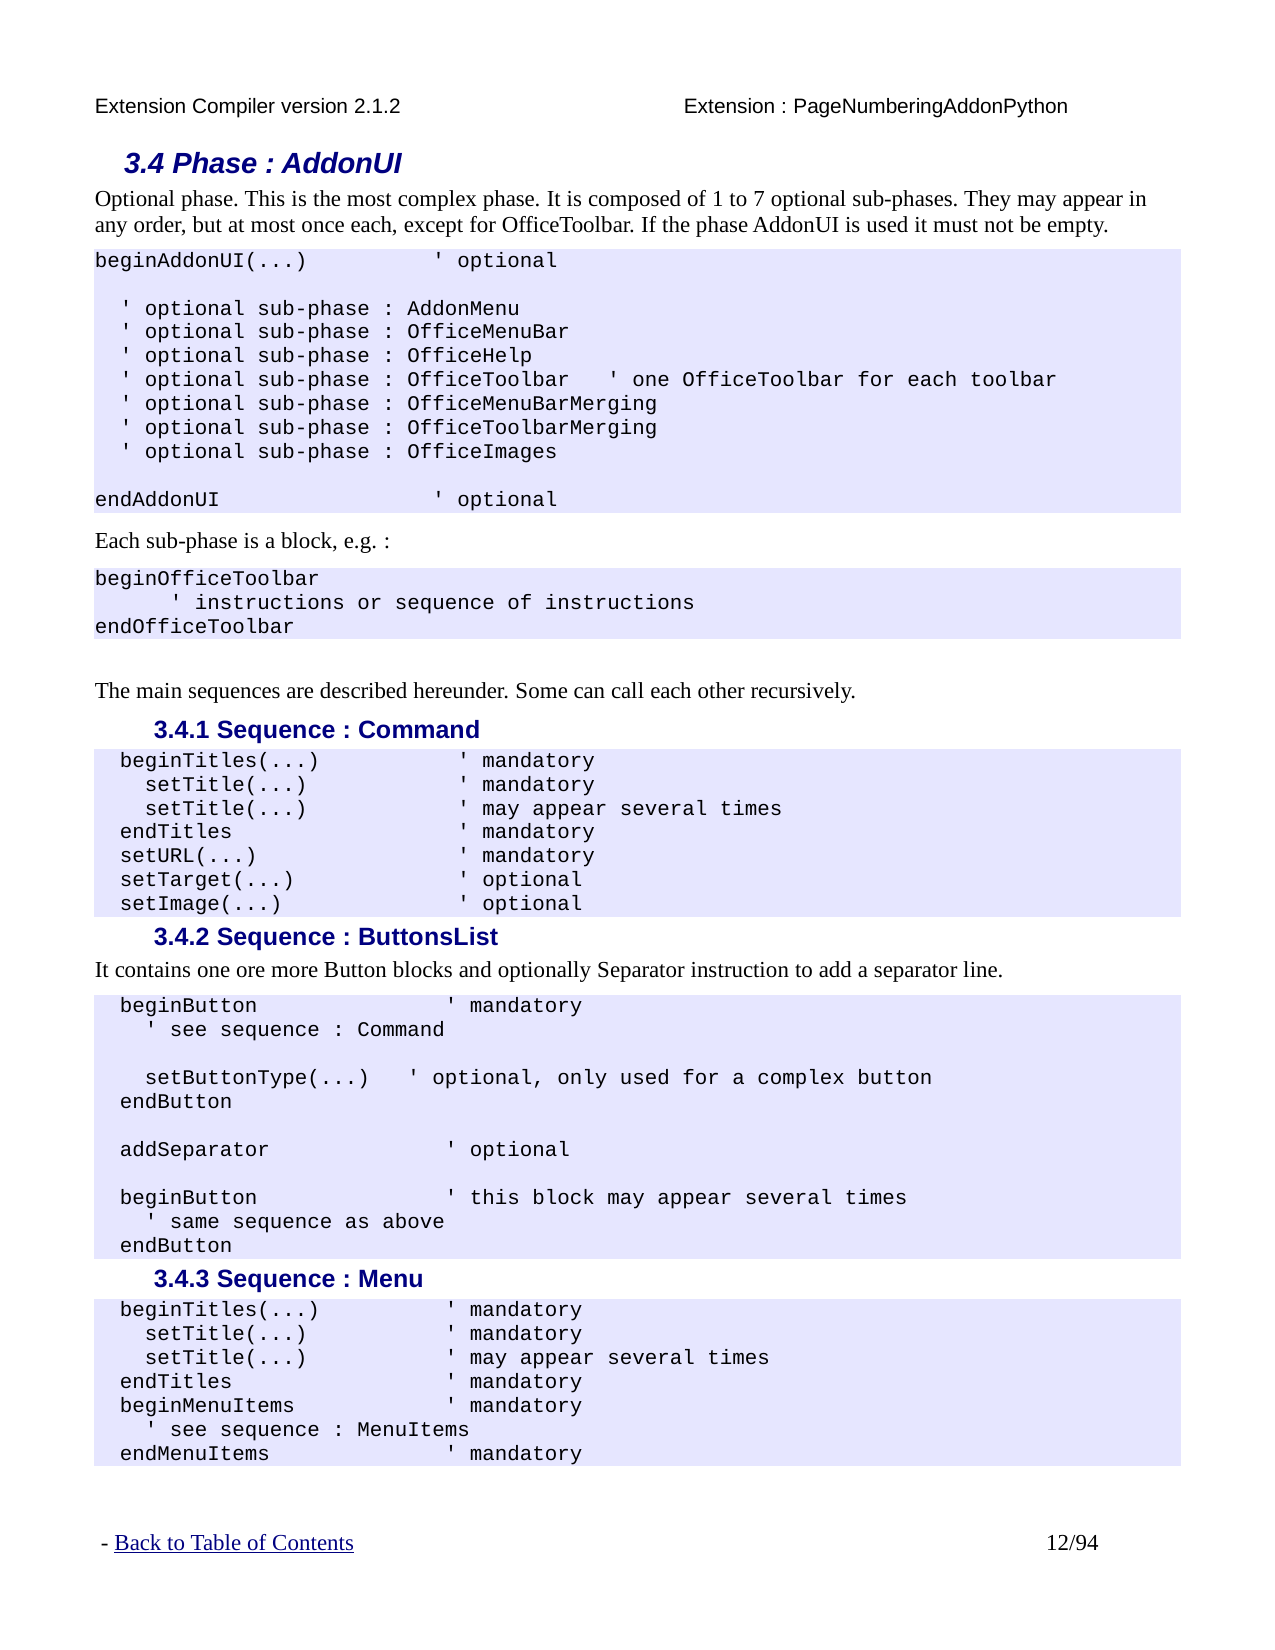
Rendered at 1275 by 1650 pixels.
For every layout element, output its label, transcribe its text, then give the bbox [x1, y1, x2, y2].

text setTitle(...) ' mandatory [94, 1323, 1181, 1347]
text endTitles ' mandatory [94, 1371, 1181, 1394]
text ' optional sub-phase : OfficeToolbar ' one OfficeToolbar for each toolbar [94, 369, 1181, 393]
text ' optional sub-phase : OfficeMenuBar [94, 321, 1181, 345]
text Each sub-phase is a block, e.g. : [94, 528, 1181, 553]
text endMenuItems ' mandatory [94, 1442, 1181, 1466]
text endButton [94, 1235, 1181, 1259]
text setImage(...) ' optional [94, 893, 1181, 917]
text endAddonUI ' optional [94, 489, 1181, 513]
text ' optional sub-phase : OfficeToolbarMerging [94, 417, 1181, 441]
subtitle Sequence : Command [153, 716, 1181, 744]
text The main sequences are described hereunder. Some can call each other recursively. [94, 678, 1181, 703]
text It contains one ore more Button blocks and optionally Separator instruction to add a separator line. [94, 957, 1181, 983]
text Optional phase. This is the most complex phase. It is composed of 1 to 7 optional sub-phases. They may appear in any order, but at most once each, except for OfficeToolbar. If the phase AddonUI is used it must not be empty. [94, 186, 1181, 237]
text ' instructions or sequence of instructions [94, 592, 1181, 616]
text setTitle(...) ' mandatory [94, 773, 1181, 797]
text ' optional sub-phase : OfficeMenuBarMerging [94, 393, 1181, 417]
text setTitle(...) ' may appear several times [94, 797, 1181, 821]
subtitle Phase : AddonUI [124, 147, 1181, 180]
text beginOfficeToolbar [94, 568, 1181, 592]
subtitle Sequence : Menu [153, 1265, 1181, 1293]
text setButtonType(...) ' optional, only used for a complex button [94, 1067, 1181, 1091]
text setTitle(...) ' may appear several times [94, 1347, 1181, 1371]
text addSeparator ' optional [94, 1139, 1181, 1163]
text ' same sequence as above [94, 1211, 1181, 1235]
text ' optional sub-phase : OfficeHelp [94, 345, 1181, 369]
text ' see sequence : MenuItems [94, 1418, 1181, 1442]
text ' see sequence : Command [94, 1019, 1181, 1043]
text beginButton ' this block may appear several times [94, 1187, 1181, 1211]
text beginTitles(...) ' mandatory [94, 749, 1181, 773]
text beginTitles(...) ' mandatory [94, 1299, 1181, 1323]
text beginAddonUI(...) ' optional [94, 249, 1181, 273]
text setTarget(...) ' optional [94, 869, 1181, 893]
text beginButton ' mandatory [94, 995, 1181, 1019]
subtitle Sequence : ButtonsList [153, 923, 1181, 951]
text endOfficeToolbar [94, 616, 1181, 639]
text beginMenuItems ' mandatory [94, 1394, 1181, 1418]
text setURL(...) ' mandatory [94, 845, 1181, 869]
text endButton [94, 1091, 1181, 1115]
text ' optional sub-phase : OfficeImages [94, 441, 1181, 465]
text ' optional sub-phase : AddonMenu [94, 297, 1181, 321]
text endTitles ' mandatory [94, 821, 1181, 845]
